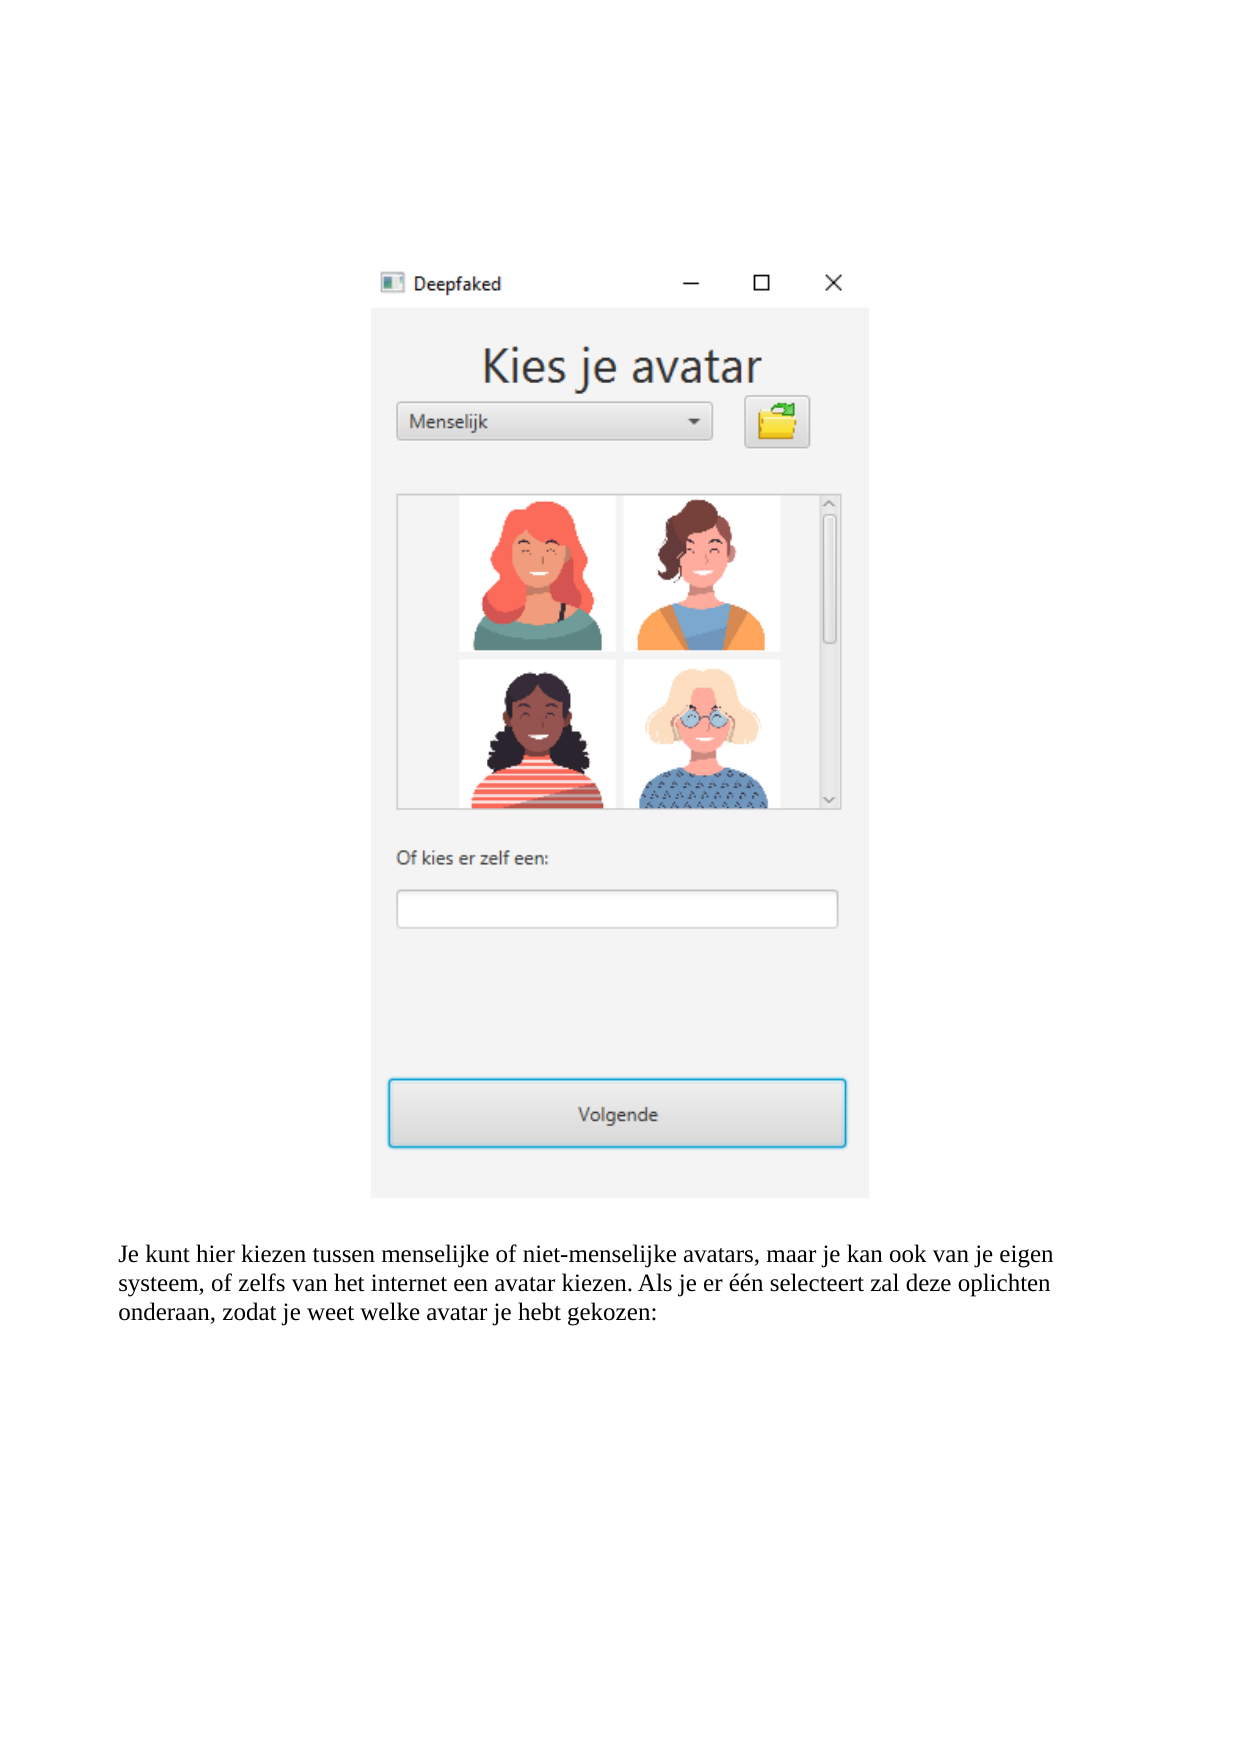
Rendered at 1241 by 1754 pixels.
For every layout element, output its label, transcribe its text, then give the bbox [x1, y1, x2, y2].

picture [371, 261, 870, 1198]
text Je kunt hier kiezen tussen menselijke of niet-menselijke avatars, maar je kan ook van je eigen systeem, of zelfs van het internet een avatar kiezen. Als je er één selecteert zal deze oplichten onderaan, zodat je weet welke avatar je hebt gekozen: [118, 1239, 1122, 1326]
